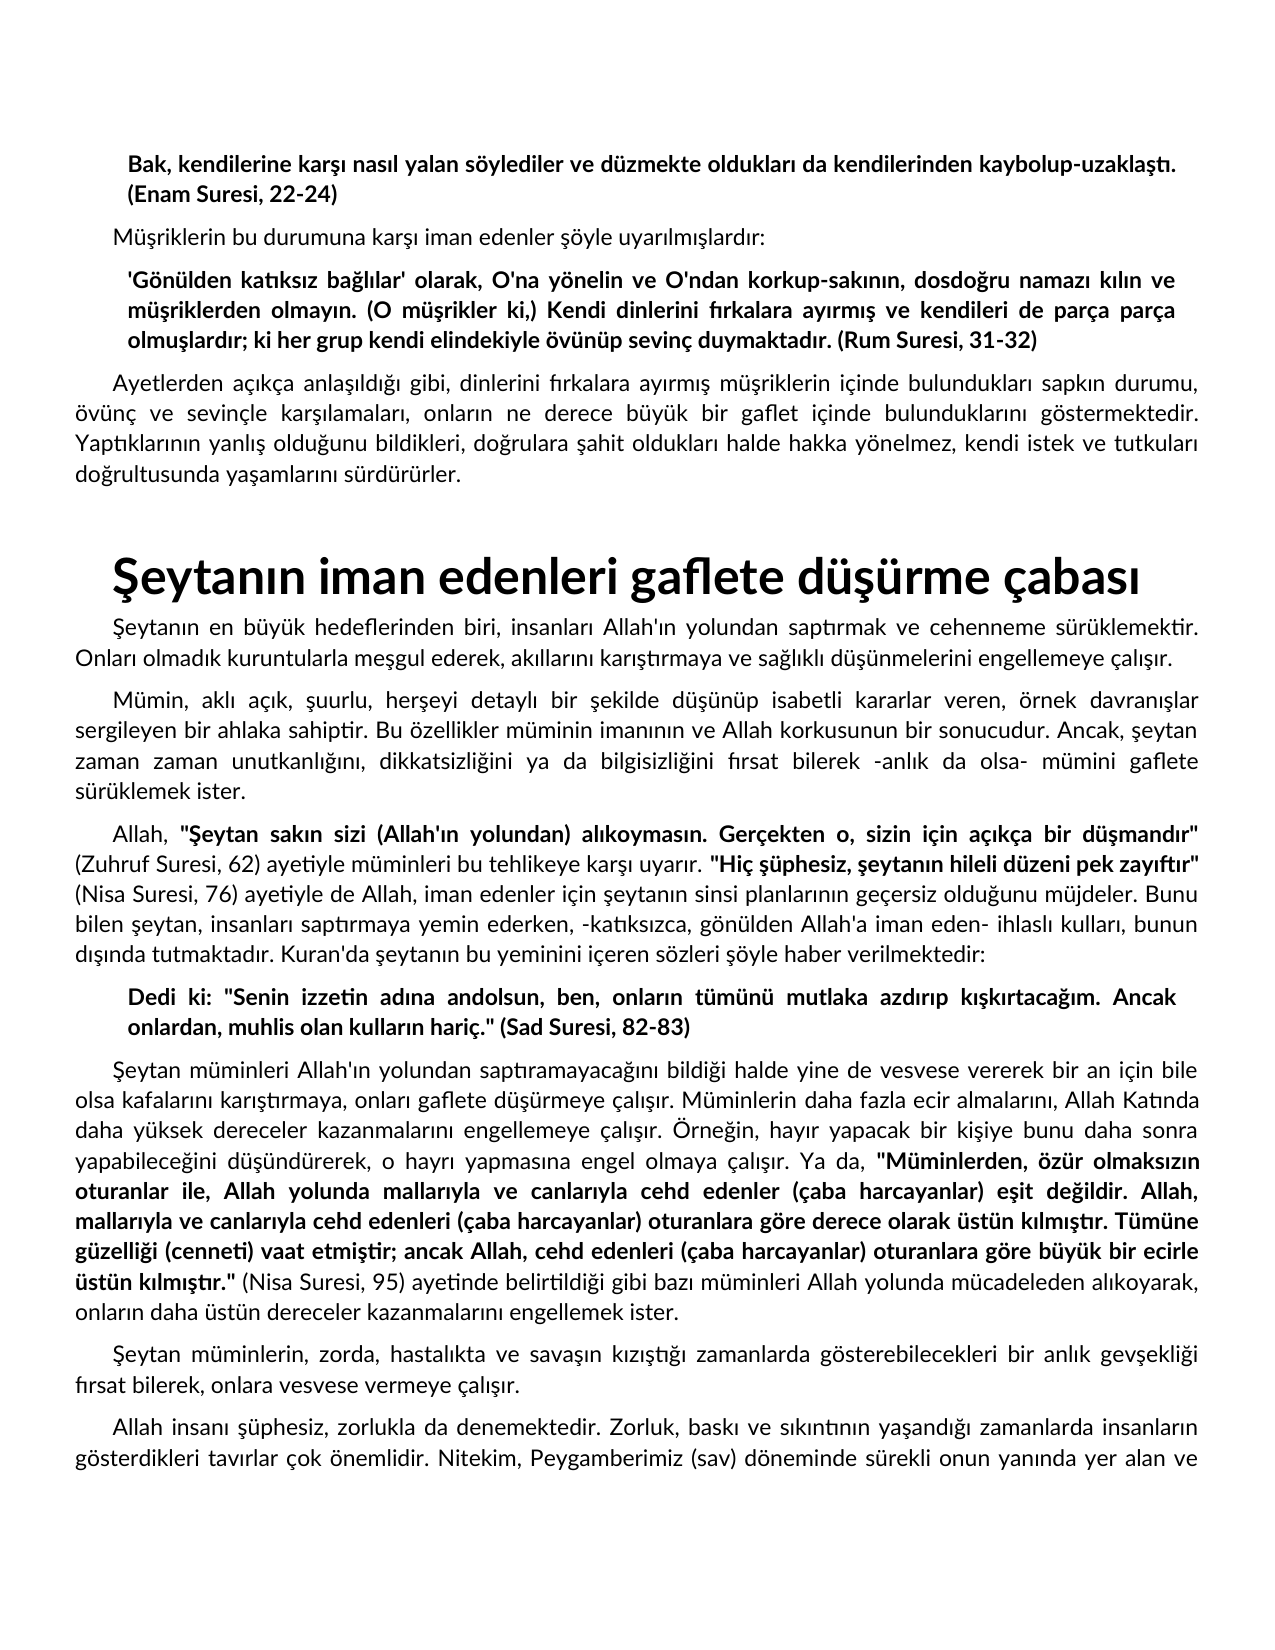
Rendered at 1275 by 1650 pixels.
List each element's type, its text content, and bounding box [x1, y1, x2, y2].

text Mümin, aklı açık, şuurlu, herşeyi detaylı bir şekilde düşünüp isabetli kararlar veren, örnek davranışlar sergileyen bir ahlaka sahiptir. Bu özellikler müminin imanının ve Allah korkusunun bir sonucudur. Ancak, şeytan zaman zaman unutkanlığını, dikkatsizliğini ya da bilgisizliğini fırsat bilerek -anlık da olsa- mümini gaflete sürüklemek ister. [75, 686, 1200, 804]
text Şeytan müminlerin, zorda, hastalıkta ve savaşın kızıştığı zamanlarda gösterebilecekleri bir anlık gevşekliği fırsat bilerek, onlara vesvese vermeye çalışır. [75, 1340, 1200, 1398]
text 'Gönülden katıksız bağlılar' olarak, O'na yönelin ve O'ndan korkup-sakının, dosdoğru namazı kılın ve müşriklerden olmayın. (O müşrikler ki,) Kendi dinlerini fırkalara ayırmış ve kendileri de parça parça olmuşlardır; ki her grup kendi elindekiyle övünüp sevinç duymaktadır. (Rum Suresi, 31-32) [127, 266, 1177, 353]
text Allah insanı şüphesiz, zorlukla da denemektedir. Zorluk, baskı ve sıkıntının yaşandığı zamanlarda insanların gösterdikleri tavırlar çok önemlidir. Nitekim, Peygamberimiz (sav) döneminde sürekli onun yanında yer alan ve [75, 1413, 1200, 1471]
text Dedi ki: "Senin izzetin adına andolsun, ben, onların tümünü mutlaka azdırıp kışkırtacağım. Ancak onlardan, muhlis olan kulların hariç." (Sad Suresi, 82-83) [127, 983, 1177, 1041]
text Şeytan müminleri Allah'ın yolundan saptıramayacağını bildiği halde yine de vesvese vererek bir an için bile olsa kafalarını karıştırmaya, onları gaflete düşürmeye çalışır. Müminlerin daha fazla ecir almalarını, Allah Katında daha yüksek dereceler kazanmalarını engellemeye çalışır. Örneğin, hayır yapacak bir kişiye bunu daha sonra yapabileceğini düşündürerek, o hayrı yapmasına engel olmaya çalışır. Ya da, "Müminlerden, özür olmaksızın oturanlar ile, Allah yolunda mallarıyla ve canlarıyla cehd edenler (çaba harcayanlar) eşit değildir. Allah, mallarıyla ve canlarıyla cehd edenleri (çaba harcayanlar) oturanlara göre derece olarak üstün kılmıştır. Tümüne güzelliği (cenneti) vaat etmiştir; ancak Allah, cehd edenleri (çaba harcayanlar) oturanlara göre büyük bir ecirle üstün kılmıştır." (Nisa Suresi, 95) ayetinde belirtildiği gibi bazı müminleri Allah yolunda mücadeleden alıkoyarak, onların daha üstün dereceler kazanmalarını engellemek ister. [75, 1056, 1200, 1325]
text Bak, kendilerine karşı nasıl yalan söylediler ve düzmekte oldukları da kendilerinden kaybolup-uzaklaştı. (Enam Suresi, 22-24) [127, 150, 1177, 208]
text Allah, "Şeytan sakın sizi (Allah'ın yolundan) alıkoymasın. Gerçekten o, sizin için açıkça bir düşmandır" (Zuhruf Suresi, 62) ayetiyle müminleri bu tehlikeye karşı uyarır. "Hiç şüphesiz, şeytanın hileli düzeni pek zayıftır" (Nisa Suresi, 76) ayetiyle de Allah, iman edenler için şeytanın sinsi planlarının geçersiz olduğunu müjdeler. Bunu bilen şeytan, insanları saptırmaya yemin ederken, -katıksızca, gönülden Allah'a iman eden- ihlaslı kulları, bunun dışında tutmaktadır. Kuran'da şeytanın bu yeminini içeren sözleri şöyle haber verilmektedir: [75, 819, 1200, 968]
text Şeytanın en büyük hedeflerinden biri, insanları Allah'ın yolundan saptırmak ve cehenneme sürüklemektir. Onları olmadık kuruntularla meşgul ederek, akıllarını karıştırmaya ve sağlıklı düşünmelerini engellemeye çalışır. [75, 613, 1200, 671]
text Ayetlerden açıkça anlaşıldığı gibi, dinlerini fırkalara ayırmış müşriklerin içinde bulundukları sapkın durumu, övünç ve sevinçle karşılamaları, onların ne derece büyük bir gaflet içinde bulunduklarını göstermektedir. Yaptıklarının yanlış olduğunu bildikleri, doğrulara şahit oldukları halde hakka yönelmez, kendi istek ve tutkuları doğrultusunda yaşamlarını sürdürürler. [75, 369, 1200, 487]
subtitle Şeytanın iman edenleri gaflete düşürme çabası [112, 545, 1200, 605]
text Müşriklerin bu durumuna karşı iman edenler şöyle uyarılmışlardır: [75, 223, 1200, 250]
